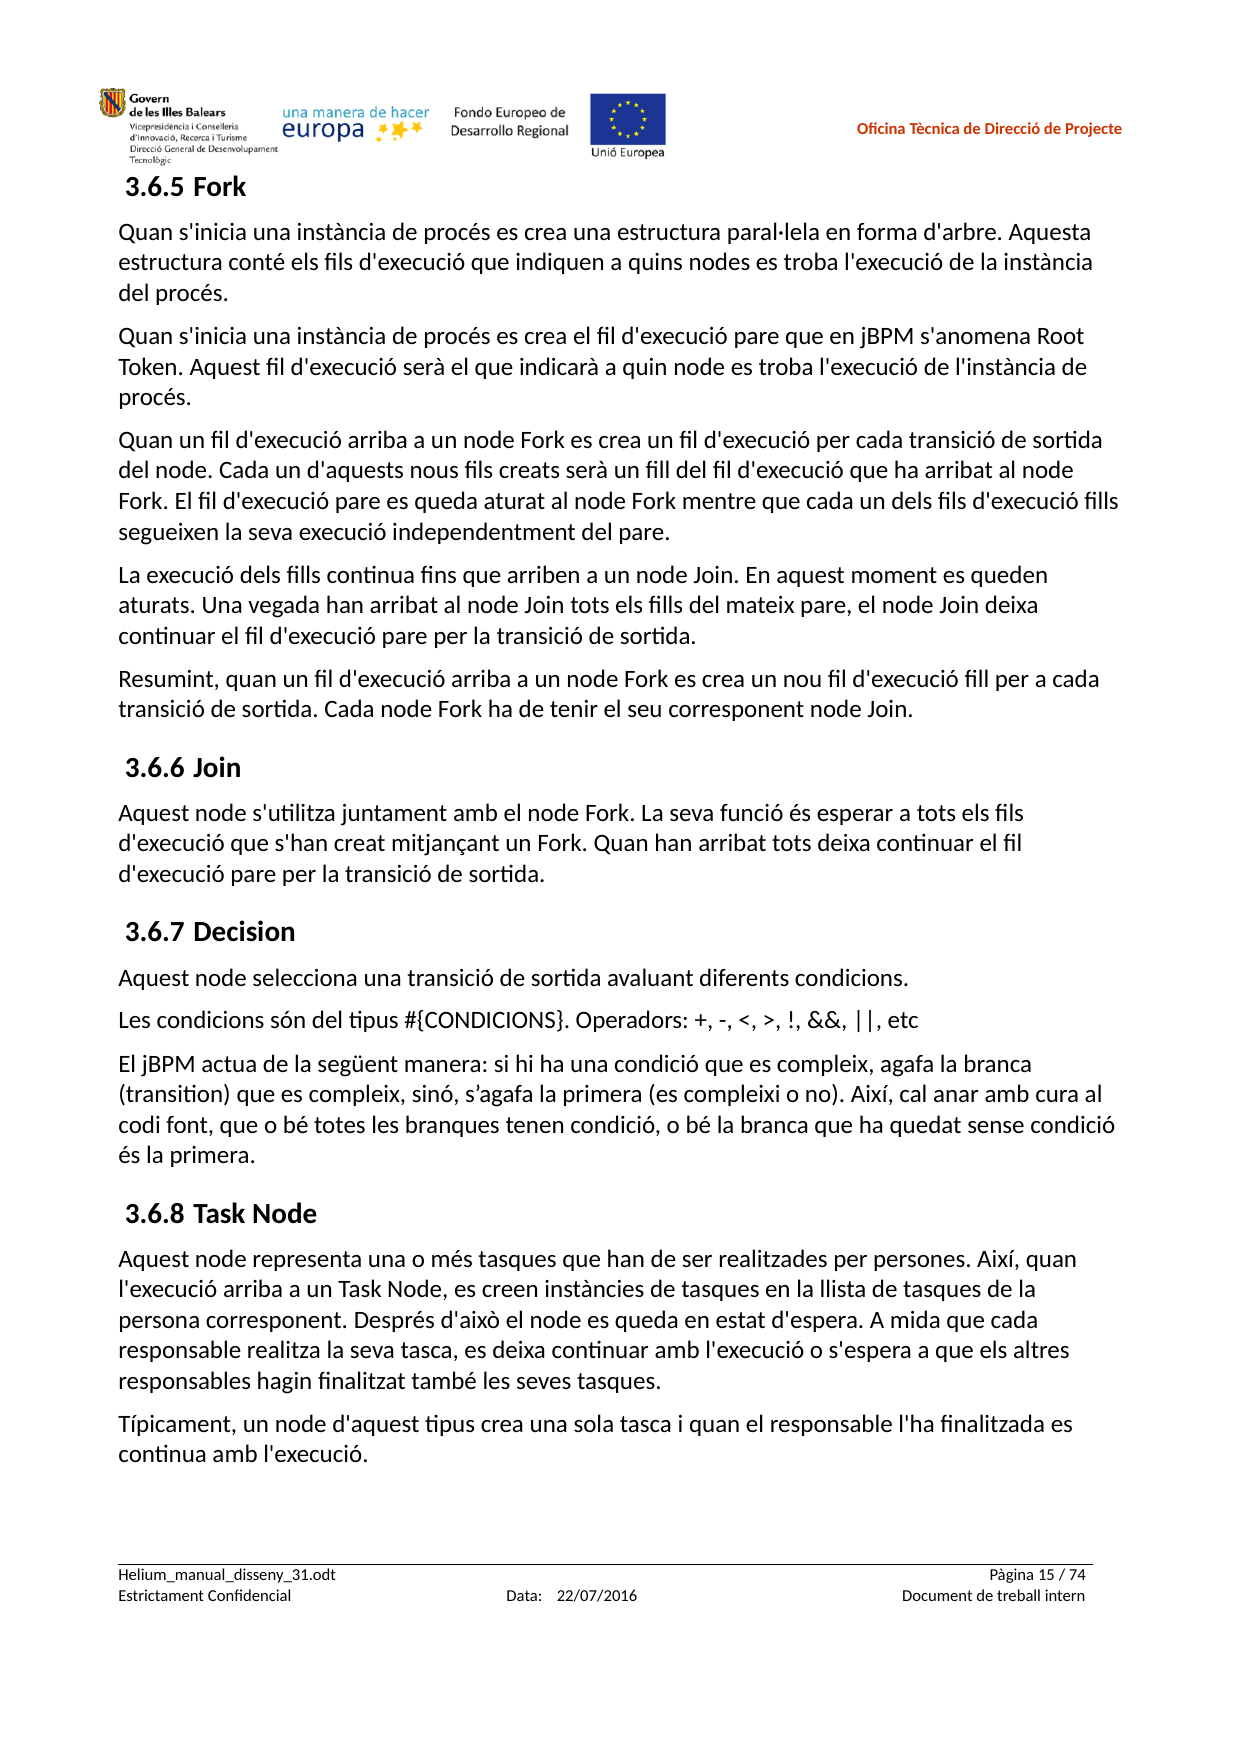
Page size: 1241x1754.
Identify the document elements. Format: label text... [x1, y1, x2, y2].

text Aquest node s'utilitza juntament amb el node Fork. La seva funció és esperar a tots els fils d'execució que s'han creat mitjançant un Fork. Quan han arribat tots deixa continuar el fil d'execució pare per la transició de sortida. [118, 797, 1122, 888]
text Aquest node representa una o més tasques que han de ser realitzades per persones. Així, quan l'execució arriba a un Task Node, es creen instàncies de tasques en la llista de tasques de la persona corresponent. Després d'això el node es queda en estat d'espera. A mida que cada responsable realitza la seva tasca, es deixa continuar amb l'execució o s'espera a que els altres responsables hagin finalitzat també les seves tasques. [118, 1243, 1122, 1396]
text Quan s'inicia una instància de procés es crea una estructura paral·lela en forma d'arbre. Aquesta estructura conté els fils d'execució que indiquen a quins nodes es troba l'execució de la instància del procés. [118, 216, 1122, 308]
text Típicament, un node d'aquest tipus crea una sola tasca i quan el responsable l'ha finalitzada es continua amb l'execució. [118, 1408, 1122, 1469]
subtitle Task Node [118, 1195, 1122, 1230]
subtitle Join [118, 749, 1122, 784]
text Aquest node selecciona una transició de sortida avaluant diferents condicions. [118, 962, 1122, 992]
picture [99, 87, 668, 166]
subtitle Fork [118, 168, 1122, 203]
text Quan s'inicia una instància de procés es crea el fil d'execució pare que en jBPM s'anomena Root Token. Aquest fil d'execució serà el que indicarà a quin node es troba l'execució de l'instància de procés. [118, 320, 1122, 412]
text Resumint, quan un fil d'execució arriba a un node Fork es crea un nou fil d'execució fill per a cada transició de sortida. Cada node Fork ha de tenir el seu corresponent node Join. [118, 663, 1122, 724]
subtitle Decision [118, 913, 1122, 949]
text La execució dels fills continua fins que arriben a un node Join. En aquest moment es queden aturats. Una vegada han arribat al node Join tots els fills del mateix pare, el node Join deixa continuar el fil d'execució pare per la transició de sortida. [118, 559, 1122, 650]
text Quan un fil d'execució arriba a un node Fork es crea un fil d'execució per cada transició de sortida del node. Cada un d'aquests nous fils creats serà un fill del fil d'execució que ha arribat al node Fork. El fil d'execució pare es queda aturat al node Fork mentre que cada un dels fils d'execució fills segueixen la seva execució independentment del pare. [118, 424, 1122, 546]
text Les condicions són del tipus #{CONDICIONS}. Operadors: +, -, <, >, !, &&, ||, etc [118, 1005, 1122, 1035]
text El jBPM actua de la següent manera: si hi ha una condició que es compleix, agafa la branca (transition) que es compleix, sinó, s’agafa la primera (es compleixi o no). Així, cal anar amb cura al codi font, que o bé totes les branques tenen condició, o bé la branca que ha quedat sense condició és la primera. [118, 1048, 1122, 1170]
